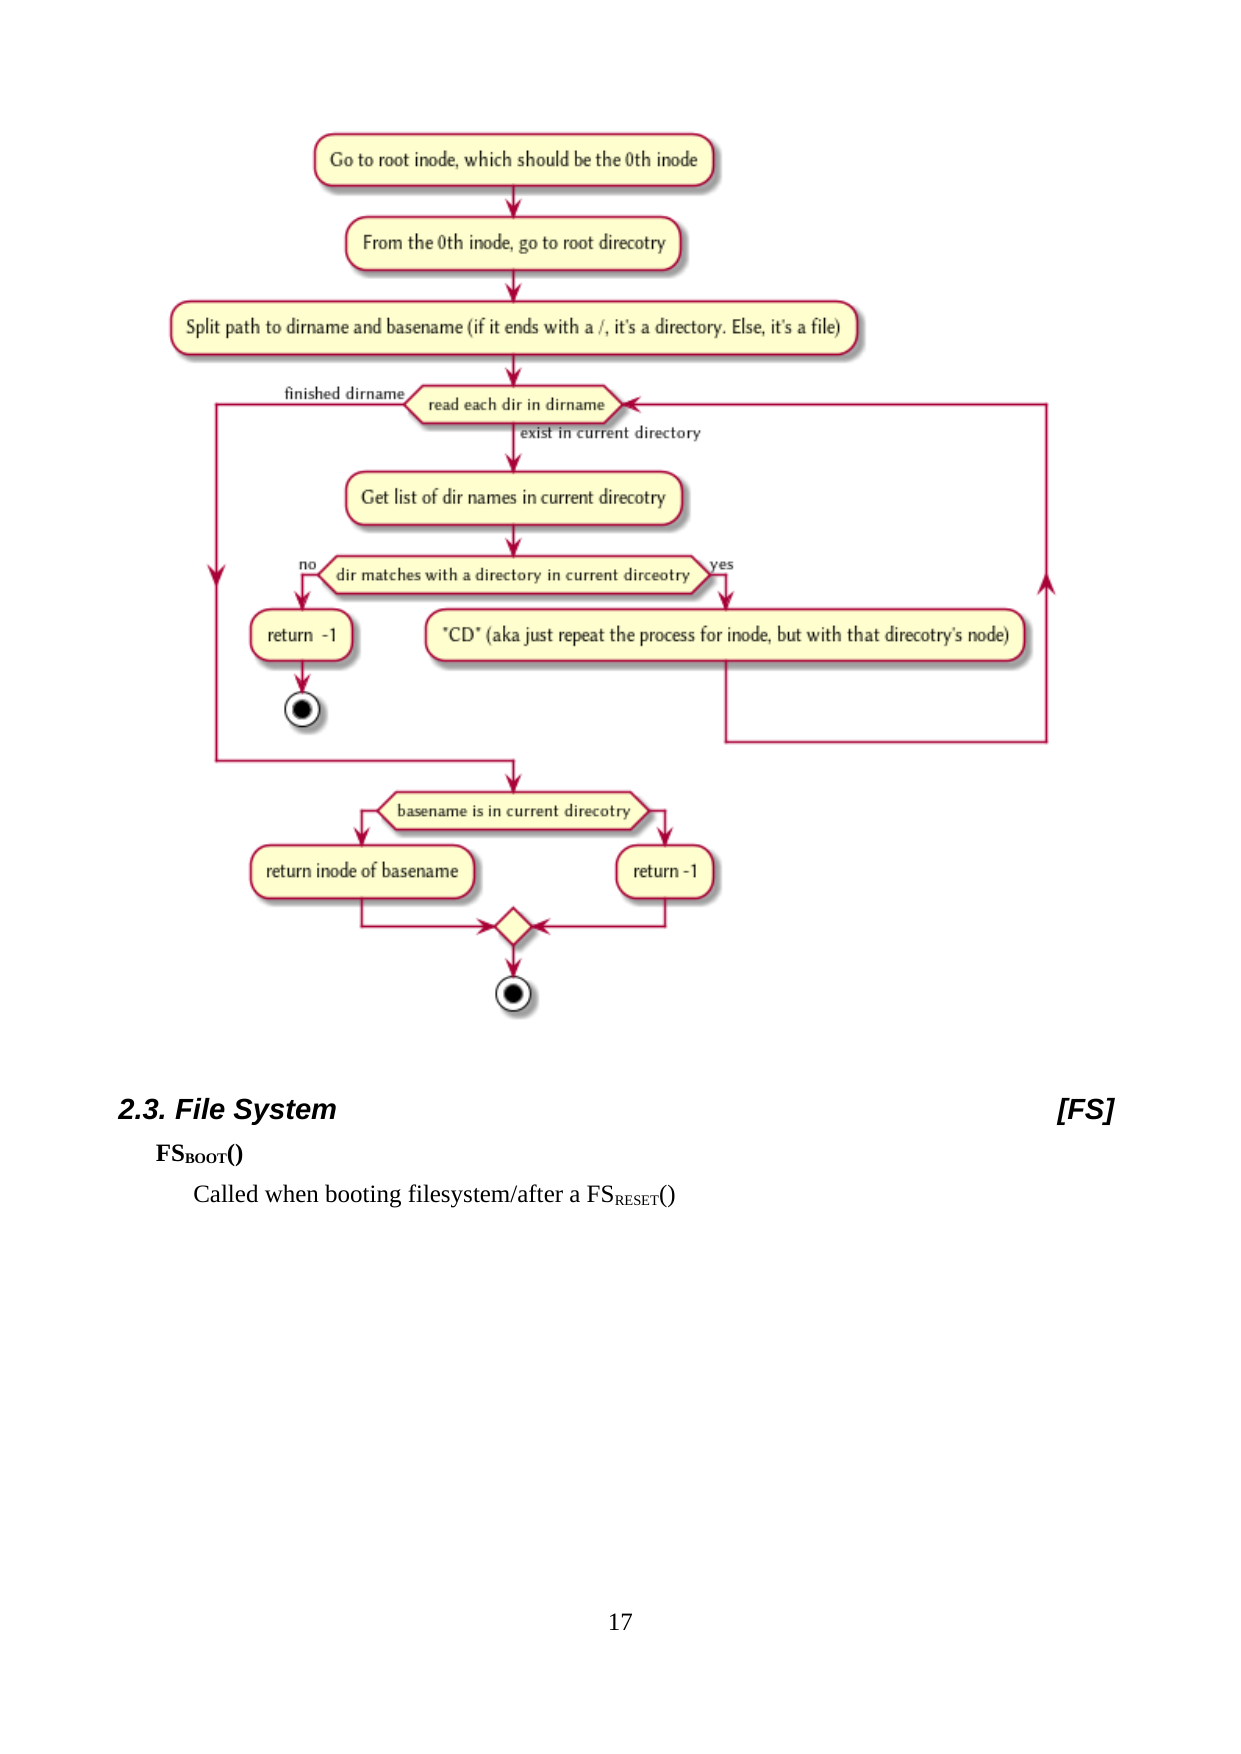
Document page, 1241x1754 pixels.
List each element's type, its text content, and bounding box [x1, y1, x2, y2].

list Called when booting filesystem/after a FSRESET() [118, 1179, 1122, 1208]
subtitle File System [FS] [118, 1092, 1122, 1126]
list FSBOOT() [118, 1138, 1122, 1167]
